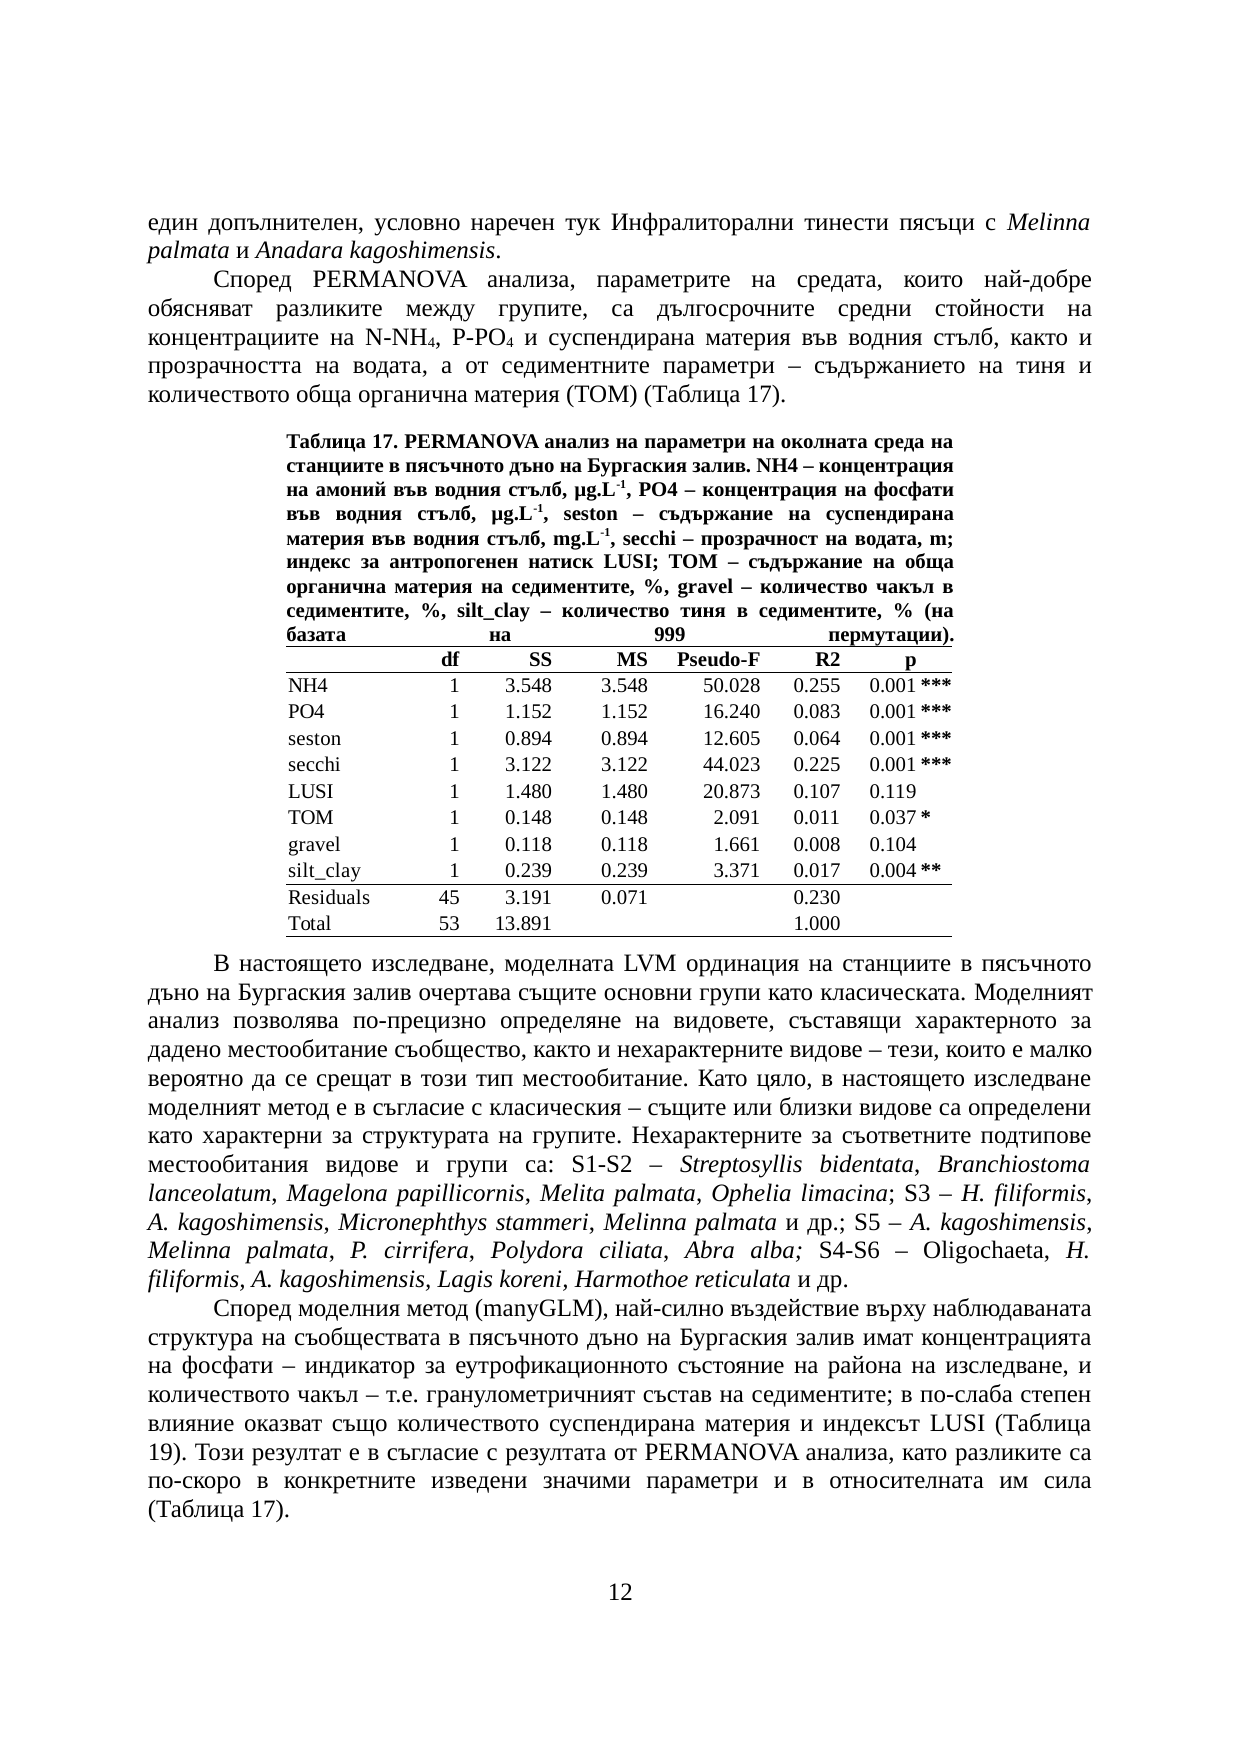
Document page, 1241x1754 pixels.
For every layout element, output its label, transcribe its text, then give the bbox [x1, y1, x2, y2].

text един допълнителен, условно наречен тук Инфралиторални тинести пясъци с Melinna palmata и Anadara kagoshimensis. [148, 207, 1093, 264]
text Според PERMANOVA анализа, параметрите на средата, които най-добре обясняват разликите между групите, са дългосрочните средни стойности на концентрациите на N-NH4, P-PO4 и суспендирана материя във водния стълб, както и прозрачността на водата, а от седиментните параметри – съдържанието на тиня и количеството обща органична материя (TOM) (Таблица 17). [148, 264, 1093, 408]
text В настоящето изследване, моделната LVM ординация на станциите в пясъчното дъно на Бургаския залив очертава същите основни групи като класическата. Моделният анализ позволява по-прецизно определяне на видовете, съставящи характерното за дадено местообитание съобщество, както и нехарактерните видове – тези, които е малко вероятно да се срещат в този тип местообитание. Като цяло, в настоящето изследване моделният метод е в съгласие с класическия – същите или близки видове са определени като характерни за структурата на групите. Нехарактерните за съответните подтипове местообитания видове и групи са: S1-S2 – Streptosyllis bidentata, Branchiostoma lanceolatum, Magelona papillicornis, Melita palmata, Ophelia limacina; S3 – H. filiformis, A. kagoshimensis, Micronephthys stammeri, Melinna palmata и др.; S5 – A. kagoshimensis, Melinna palmata, P. cirrifera, Polydora ciliata, Abra alba; S4-S6 – Oligochaeta, H. filiformis, A. kagoshimensis, Lagis koreni, Harmothoe reticulata и др. [148, 948, 1093, 1293]
text Според моделния метод (manyGLM), най-силно въздействие върху наблюдаваната структура на съобществата в пясъчното дъно на Бургаския залив имат концентрацията на фосфати – индикатор за еутрофикационното състояние на района на изследване, и количеството чакъл – т.е. гранулометричният състав на седиментите; в по-слаба степен влияние оказват също количеството суспендирана материя и индексът LUSI (Таблица 19). Този резултат е в съгласие с резултата от PERMANOVA анализа, като разликите са по-скоро в конкретните изведени значими параметри и в относителната им сила (Таблица 17). [148, 1293, 1093, 1523]
text Таблица 17. PERMANOVA анализ на параметри на околната среда на станциите в пясъчното дъно на Бургаския залив. NH4 – концентрация на амоний във водния стълб, µg.L-1, PO4 – концентрация на фосфати във водния стълб, µg.L-1, seston – съдържание на суспендирана материя във водния стълб, mg.L-1, secchi – прозрачност на водата, m; индекс за антропогенен натиск LUSI; TOM – съдържание на обща органична материя на седиментите, %, gravel – количество чакъл в седиментите, %, silt_clay – количество тиня в седиментите, % (на базата на 999 пермутации). [286, 429, 954, 939]
